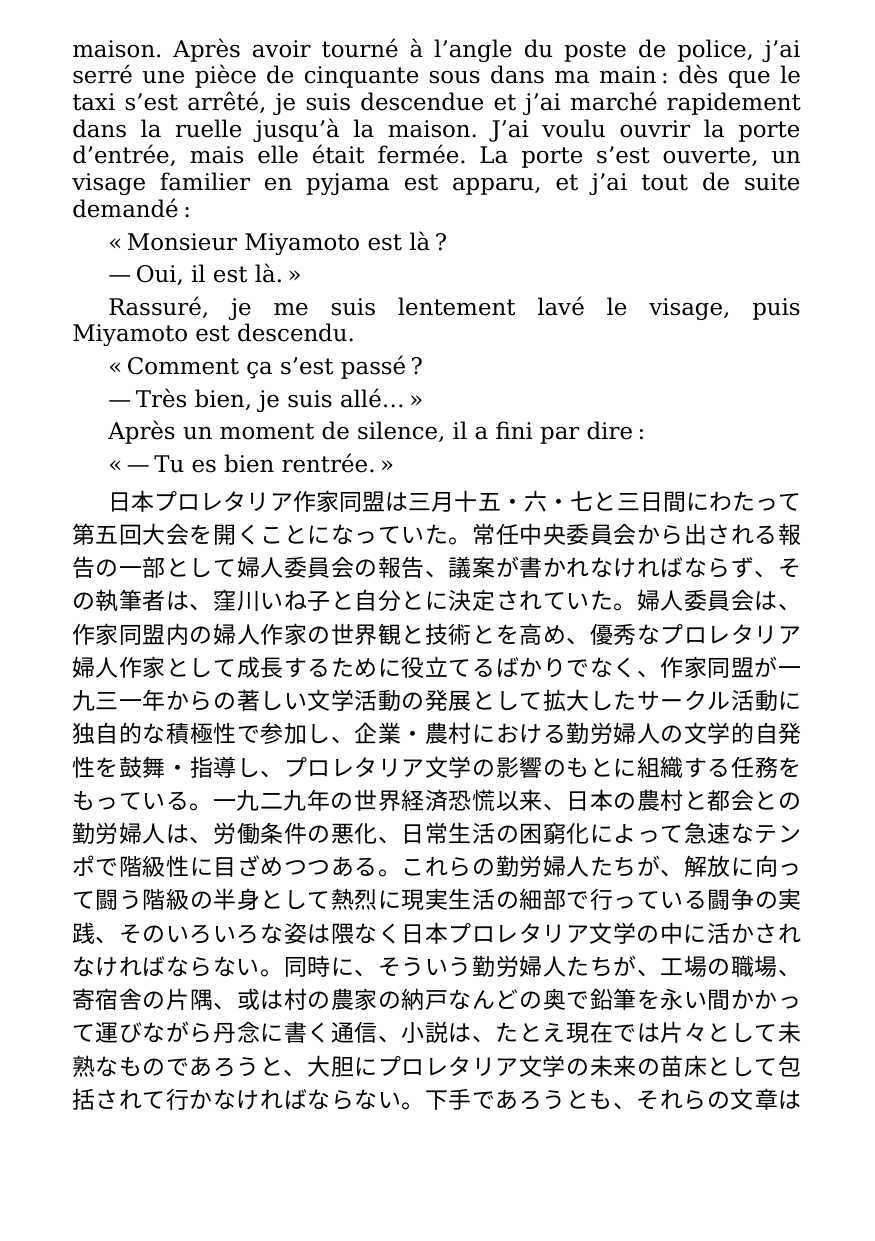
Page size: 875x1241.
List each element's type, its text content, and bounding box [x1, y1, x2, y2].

text maison. Après avoir tourné à l’angle du poste de police, j’ai serré une pièce de cinquante sous dans ma main : dès que le taxi s’est arrêté, je suis descendue et j’ai marché rapidement dans la ruelle jusqu’à la maison. J’ai voulu ouvrir la porte d’entrée, mais elle était fermée. La porte s’est ouverte, un visage familier en pyjama est apparu, et j’ai tout de suite demandé : [72, 36, 802, 223]
text « Comment ça s’est passé ? [72, 353, 802, 380]
text 日本プロレタリア作家同盟は三月十五・六・七と三日間にわたって第五回大会を開くことになっていた。常任中央委員会から出される報告の一部として婦人委員会の報告、議案が書かれなければならず、その執筆者は、窪川いね子と自分とに決定されていた。婦人委員会は、作家同盟内の婦人作家の世界観と技術とを高め、優秀なプロレタリア婦人作家として成長するために役立てるばかりでなく、作家同盟が一九三一年からの著しい文学活動の発展として拡大したサークル活動に独自的な積極性で参加し、企業・農村における勤労婦人の文学的自発性を鼓舞・指導し、プロレタリア文学の影響のもとに組織する任務をもっている。一九二九年の世界経済恐慌以来、日本の農村と都会との勤労婦人は、労働条件の悪化、日常生活の困窮化によって急速なテンポで階級性に目ざめつつある。これらの勤労婦人たちが、解放に向って闘う階級の半身として熱烈に現実生活の細部で行っている闘争の実践、そのいろいろな姿は隈なく日本プロレタリア文学の中に活かされなければならない。同時に、そういう勤労婦人たちが、工場の職場、寄宿舎の片隅、或は村の農家の納戸なんどの奥で鉛筆を永い間かかって運びながら丹念に書く通信、小説は、たとえ現在では片々として未熟なものであろうと、大胆にプロレタリア文学の未来の苗床として包括されて行かなければならない。下手であろうとも、それらの文章は [72, 483, 802, 1115]
text — Très bien, je suis allé… » [72, 386, 802, 412]
text Rassuré, je me suis lentement lavé le visage, puis Miyamoto est descendu. [72, 294, 802, 347]
text Après un moment de silence, il a fini par dire : [72, 418, 802, 445]
text « — Tu es bien rentrée. » [72, 451, 802, 478]
text « Monsieur Miyamoto est là ? [72, 229, 802, 255]
text — Oui, il est là. » [72, 261, 802, 288]
